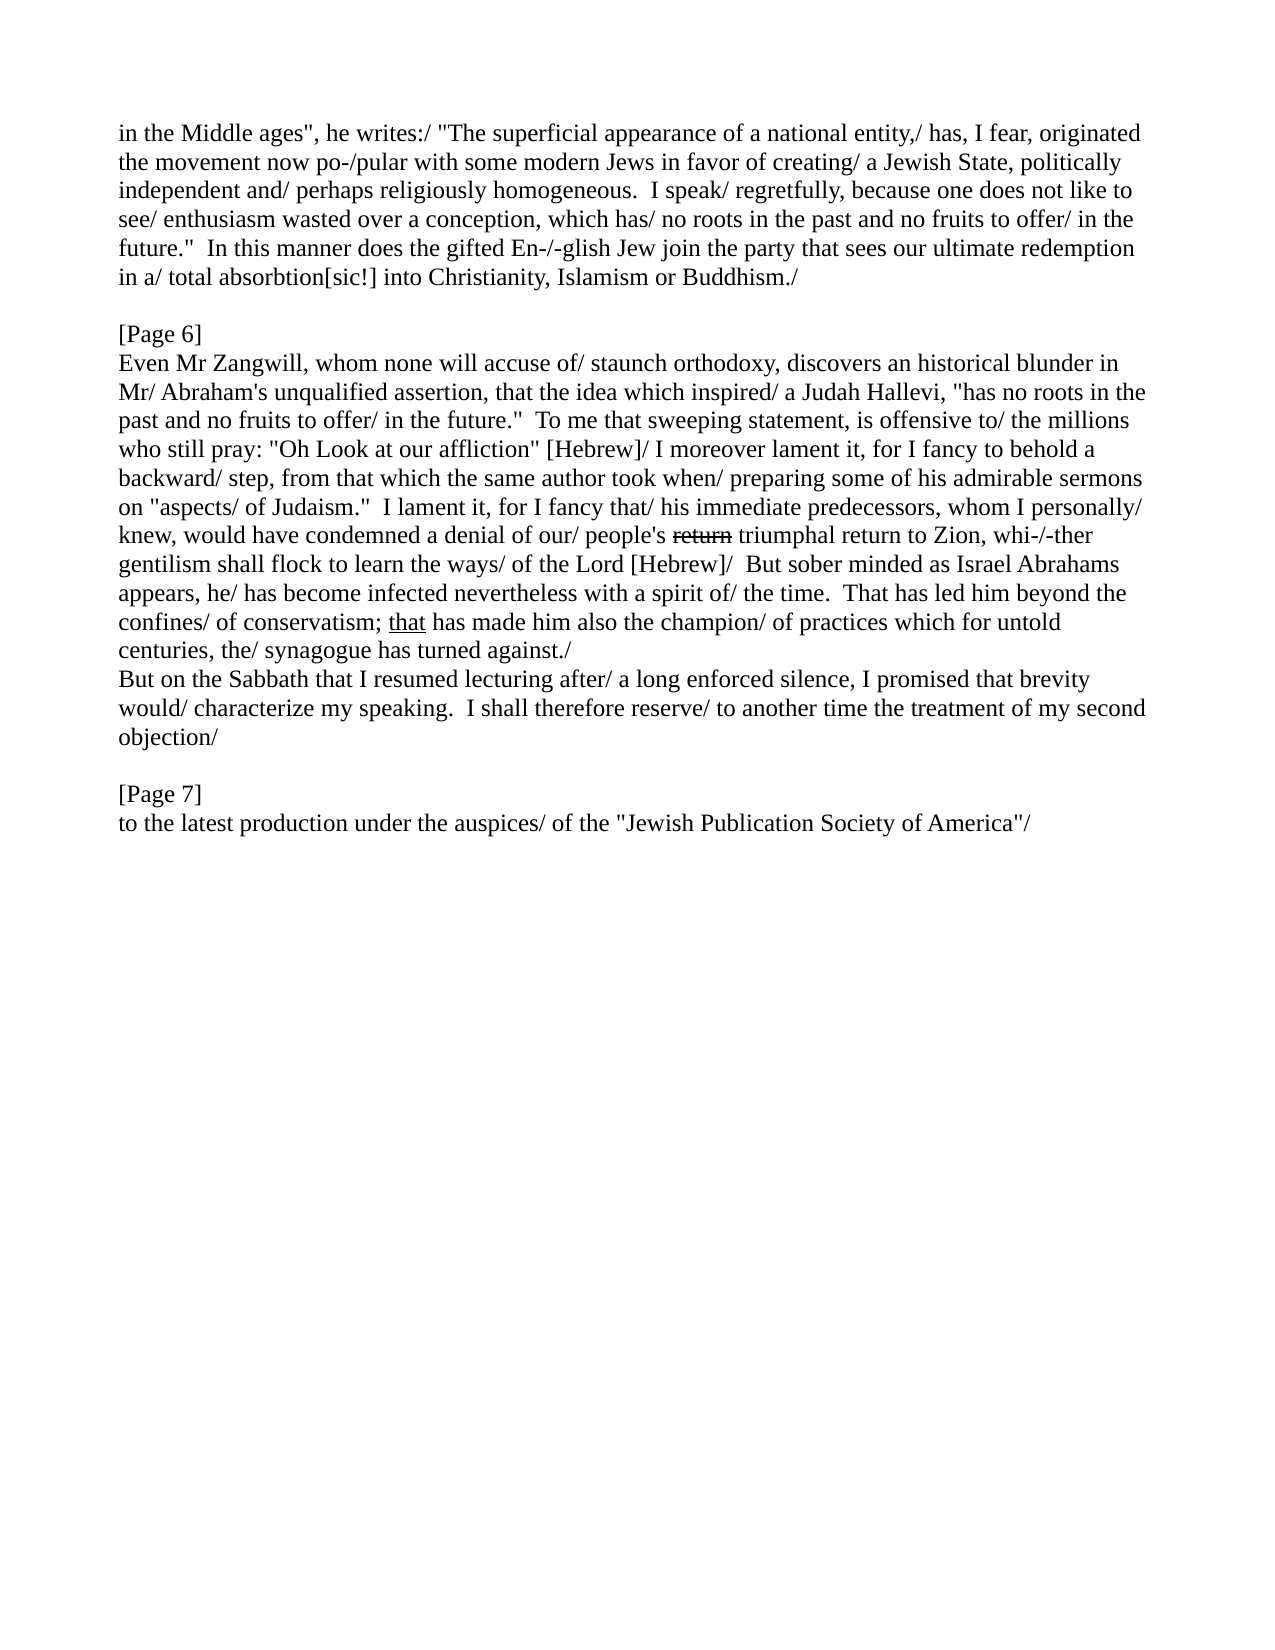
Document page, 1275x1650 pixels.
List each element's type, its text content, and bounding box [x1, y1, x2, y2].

text in the Middle ages", he writes:/ "The superficial appearance of a national entity,/ has, I fear, originated the movement now po-/pular with some modern Jews in favor of creating/ a Jewish State, politically independent and/ perhaps religiously homogeneous. I speak/ regretfully, because one does not like to see/ enthusiasm wasted over a conception, which has/ no roots in the past and no fruits to offer/ in the future." In this manner does the gifted En-/-glish Jew join the party that sees our ultimate redemption in a/ total absorbtion[sic!] into Christianity, Islamism or Buddhism./ [118, 118, 1157, 291]
text to the latest production under the auspices/ of the "Jewish Publication Society of America"/ [118, 808, 1157, 837]
text Even Mr Zangwill, whom none will accuse of/ staunch orthodoxy, discovers an historical blunder in Mr/ Abraham's unqualified assertion, that the idea which inspired/ a Judah Hallevi, "has no roots in the past and no fruits to offer/ in the future." To me that sweeping statement, is offensive to/ the millions who still pray: "Oh Look at our affliction" [Hebrew]/ I moreover lament it, for I fancy to behold a backward/ step, from that which the same author took when/ preparing some of his admirable sermons on "aspects/ of Judaism." I lament it, for I fancy that/ his immediate predecessors, whom I personally/ knew, would have condemned a denial of our/ people's return triumphal return to Zion, whi-/-ther gentilism shall flock to learn the ways/ of the Lord [Hebrew]/ But sober minded as Israel Abrahams appears, he/ has become infected nevertheless with a spirit of/ the time. That has led him beyond the confines/ of conservatism; that has made him also the champion/ of practices which for untold centuries, the/ synagogue has turned against./ [118, 348, 1157, 664]
text [Page 6] [118, 319, 1157, 348]
text But on the Sabbath that I resumed lecturing after/ a long enforced silence, I promised that brevity would/ characterize my speaking. I shall therefore reserve/ to another time the treatment of my second objection/ [118, 664, 1157, 751]
text [Page 7] [118, 779, 1157, 808]
